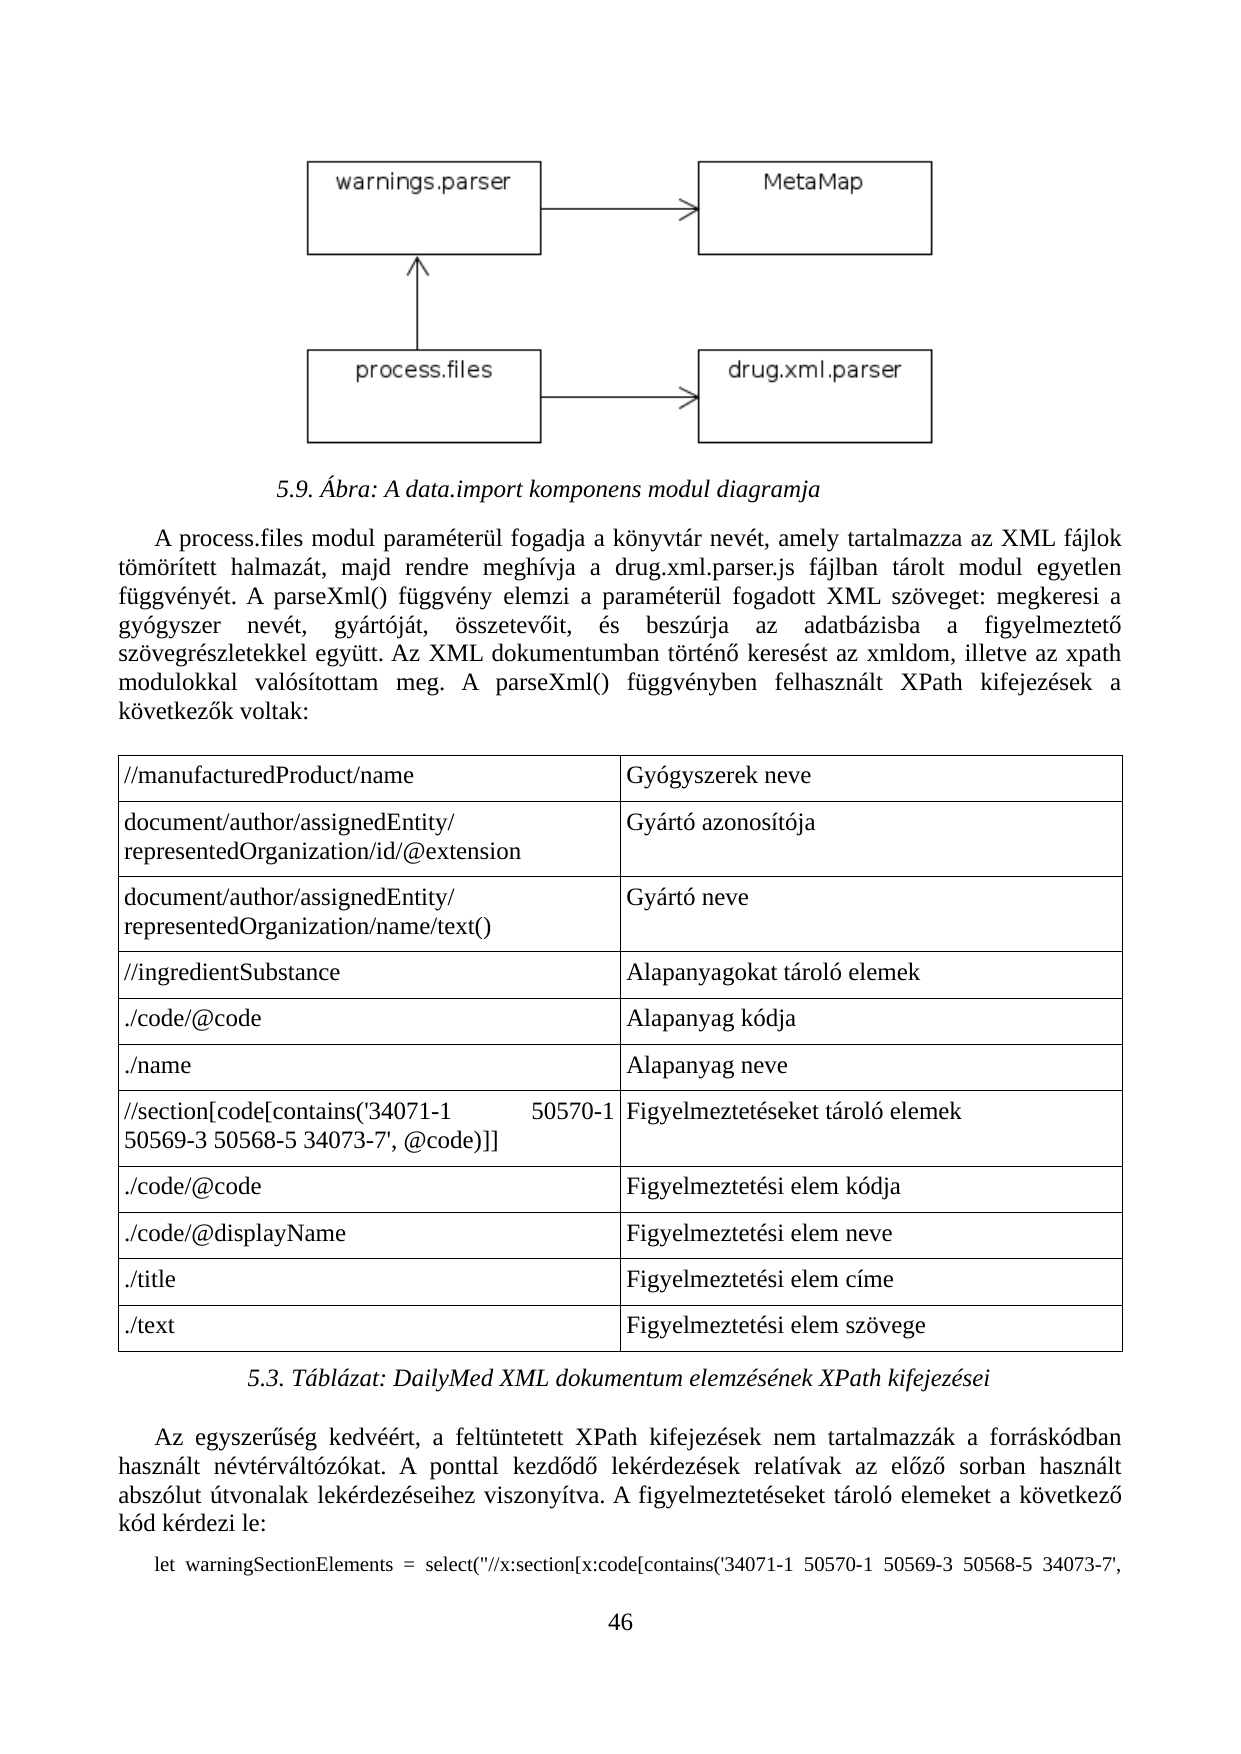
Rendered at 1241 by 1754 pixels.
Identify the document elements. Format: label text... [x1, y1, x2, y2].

table_cell ./text [119, 1306, 620, 1351]
table_cell Figyelmeztetéseket tároló elemek [621, 1091, 1122, 1166]
table_header //manufacturedProduct/name [119, 756, 620, 801]
text 5.3. Táblázat: DailyMed XML dokumentum elemzésének XPath kifejezései [118, 1363, 1122, 1392]
table_cell Figyelmeztetési elem kódja [621, 1167, 1122, 1212]
table_cell Alapanyagokat tároló elemek [621, 952, 1122, 998]
table_header Gyógyszerek neve [621, 756, 1122, 801]
title Az egyszerűség kedvéért, a feltüntetett XPath kifejezések nem tartalmazzák a forráskódban használt névtérváltózókat. A ponttal kezdődő lekérdezések relatívak az előző sorban használt abszólut útvonalak lekérdezéseihez viszonyítva. A figyelmeztetéseket tároló elemeket a következő kód kérdezi le: [118, 1422, 1122, 1537]
title A process.files modul paraméterül fogadja a könyvtár nevét, amely tartalmazza az XML fájlok tömörített halmazát, majd rendre meghívja a drug.xml.parser.js fájlban tárolt modul egyetlen függvényét. A parseXml() függvény elemzi a paraméterül fogadott XML szöveget: megkeresi a gyógyszer nevét, gyártóját, összetevőit, és beszúrja az adatbázisba a figyelmeztető szövegrészletekkel együtt. Az XML dokumentumban történő keresést az xmldom, illetve az xpath modulokkal valósítottam meg. A parseXml() függvényben felhasznált XPath kifejezések a következők voltak: [118, 523, 1122, 725]
table_cell //section[code[contains('34071-1 50570-1 50569-3 50568-5 34073-7', @code)]] [119, 1091, 620, 1166]
table_cell Gyártó neve [621, 877, 1122, 951]
table_cell ./code/@code [119, 999, 620, 1044]
text let warningSectionElements = select("//x:section[x:code[contains('34071-1 50570-1 50569-3 50568-5 34073-7', [118, 1552, 1122, 1576]
table_cell Figyelmeztetési elem szövege [621, 1306, 1122, 1351]
table_cell Alapanyag kódja [621, 999, 1122, 1044]
picture [276, 130, 964, 475]
table_cell //ingredientSubstance [119, 952, 620, 998]
table_cell Figyelmeztetési elem címe [621, 1259, 1122, 1304]
table_cell Figyelmeztetési elem neve [621, 1213, 1122, 1258]
text 5.9. Ábra: A data.import komponens modul diagramja [276, 475, 964, 503]
table_cell ./code/@code [119, 1167, 620, 1212]
table_cell ./name [119, 1045, 620, 1090]
table_cell Gyártó azonosítója [621, 802, 1122, 876]
table_cell Alapanyag neve [621, 1045, 1122, 1090]
table_cell document/author/assignedEntity/representedOrganization/name/text() [119, 877, 620, 951]
table_cell ./title [119, 1259, 620, 1304]
table_cell document/author/assignedEntity/representedOrganization/id/@extension [119, 802, 620, 876]
table_cell ./code/@displayName [119, 1213, 620, 1258]
